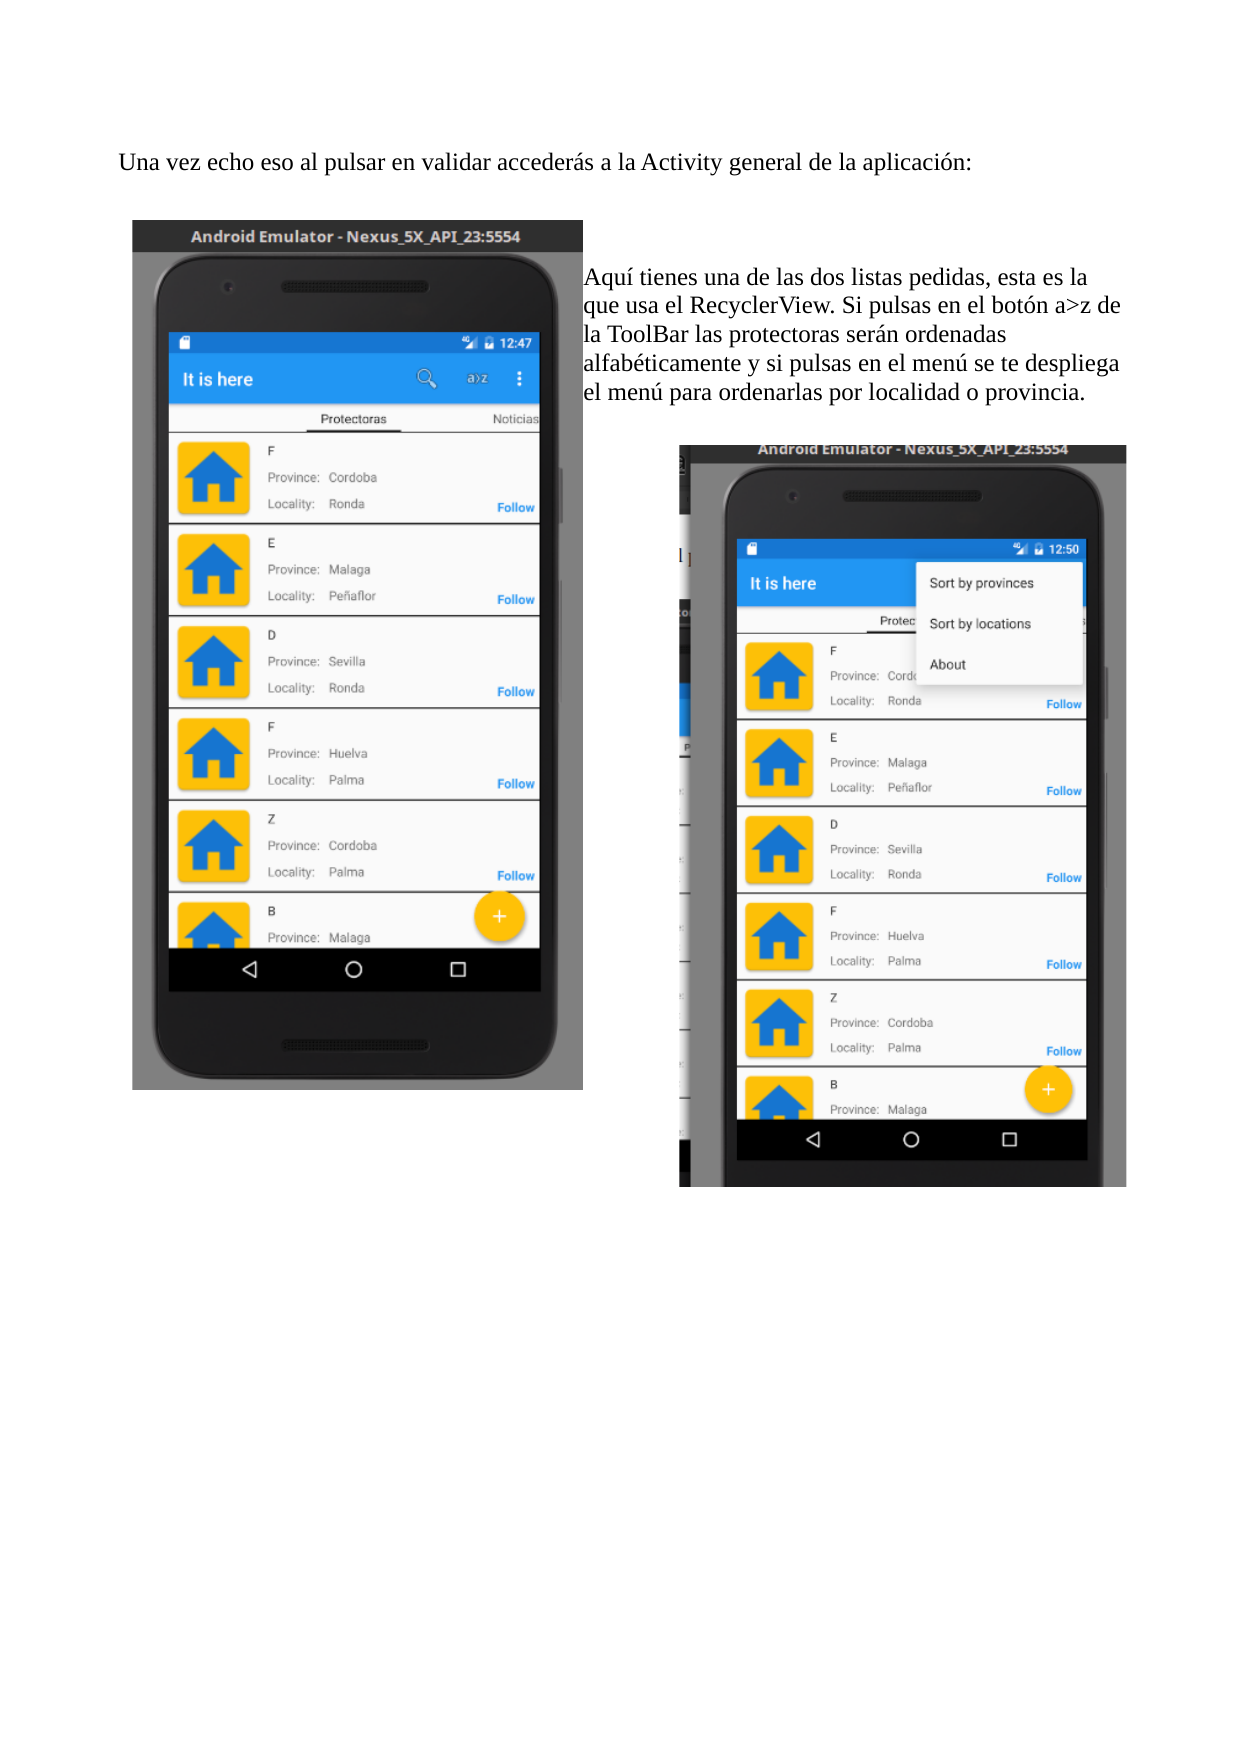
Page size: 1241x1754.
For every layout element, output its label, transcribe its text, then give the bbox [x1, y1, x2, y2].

text Aquí tienes una de las dos listas pedidas, esta es la que usa el RecyclerView. Si pulsas en el botón a>z de la ToolBar las protectoras serán ordenadas alfabéticamente y si pulsas en el menú se te despliega el menú para ordenarlas por localidad o provincia. [583, 262, 1122, 406]
text Una vez echo eso al pulsar en validar accederás a la Activity general de la aplicación: [118, 147, 1122, 176]
picture [679, 445, 1127, 1187]
picture [132, 220, 583, 1090]
